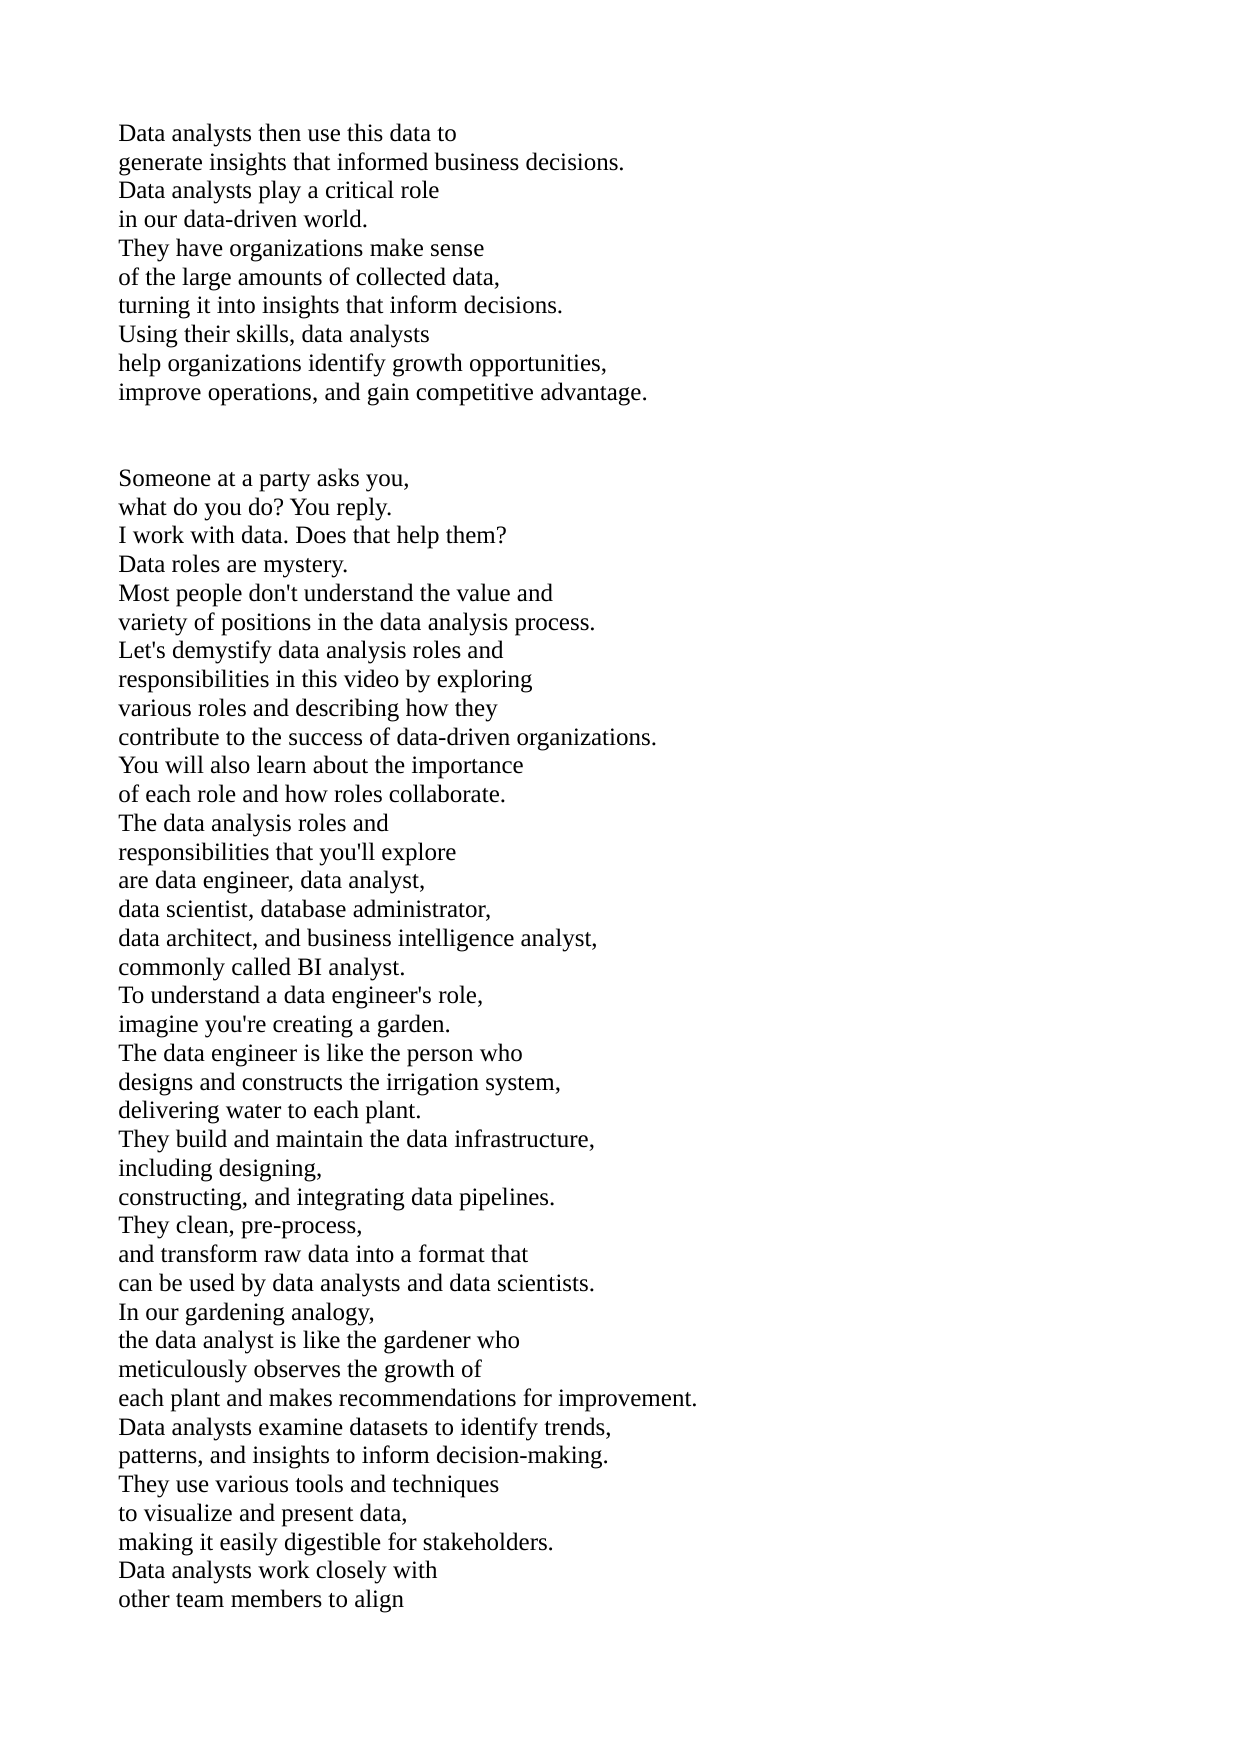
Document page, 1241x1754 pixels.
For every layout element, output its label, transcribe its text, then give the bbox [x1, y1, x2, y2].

text Data analysts work closely with [118, 1556, 1122, 1584]
text in our data-driven world. [118, 204, 1122, 233]
text Using their skills, data analysts [118, 319, 1122, 348]
text Someone at a party asks you, [118, 463, 1122, 492]
text improve operations, and gain competitive advantage. [118, 377, 1122, 406]
text responsibilities in this video by exploring [118, 664, 1122, 693]
text The data analysis roles and [118, 808, 1122, 837]
text variety of positions in the data analysis process. [118, 607, 1122, 636]
text making it easily digestible for stakeholders. [118, 1527, 1122, 1556]
text the data analyst is like the gardener who [118, 1326, 1122, 1354]
text I work with data. Does that help them? [118, 521, 1122, 549]
text They clean, pre-process, [118, 1211, 1122, 1239]
text can be used by data analysts and data scientists. [118, 1268, 1122, 1297]
text generate insights that informed business decisions. [118, 147, 1122, 176]
text Data analysts examine datasets to identify trends, [118, 1412, 1122, 1441]
text To understand a data engineer's role, [118, 981, 1122, 1009]
text delivering water to each plant. [118, 1096, 1122, 1124]
text of each role and how roles collaborate. [118, 779, 1122, 808]
text data architect, and business intelligence analyst, [118, 923, 1122, 952]
text turning it into insights that inform decisions. [118, 291, 1122, 319]
text what do you do? You reply. [118, 492, 1122, 521]
text of the large amounts of collected data, [118, 262, 1122, 291]
text Data analysts play a critical role [118, 176, 1122, 204]
text each plant and makes recommendations for improvement. [118, 1383, 1122, 1412]
text meticulously observes the growth of [118, 1354, 1122, 1383]
text They use various tools and techniques [118, 1469, 1122, 1498]
text contribute to the success of data-driven organizations. [118, 722, 1122, 751]
text various roles and describing how they [118, 693, 1122, 722]
text imagine you're creating a garden. [118, 1009, 1122, 1038]
text Most people don't understand the value and [118, 578, 1122, 607]
text The data engineer is like the person who [118, 1038, 1122, 1067]
text Data roles are mystery. [118, 549, 1122, 578]
text constructing, and integrating data pipelines. [118, 1182, 1122, 1211]
text In our gardening analogy, [118, 1297, 1122, 1326]
text responsibilities that you'll explore [118, 837, 1122, 866]
text Let's demystify data analysis roles and [118, 636, 1122, 664]
text patterns, and insights to inform decision-making. [118, 1441, 1122, 1469]
text You will also learn about the importance [118, 751, 1122, 779]
text to visualize and present data, [118, 1498, 1122, 1527]
text are data engineer, data analyst, [118, 866, 1122, 894]
text They have organizations make sense [118, 233, 1122, 262]
text commonly called BI analyst. [118, 952, 1122, 981]
text They build and maintain the data infrastructure, [118, 1124, 1122, 1153]
text designs and constructs the irrigation system, [118, 1067, 1122, 1096]
text and transform raw data into a format that [118, 1239, 1122, 1268]
text including designing, [118, 1153, 1122, 1182]
text other team members to align [118, 1584, 1122, 1613]
text Data analysts then use this data to [118, 118, 1122, 147]
text help organizations identify growth opportunities, [118, 348, 1122, 377]
text data scientist, database administrator, [118, 894, 1122, 923]
